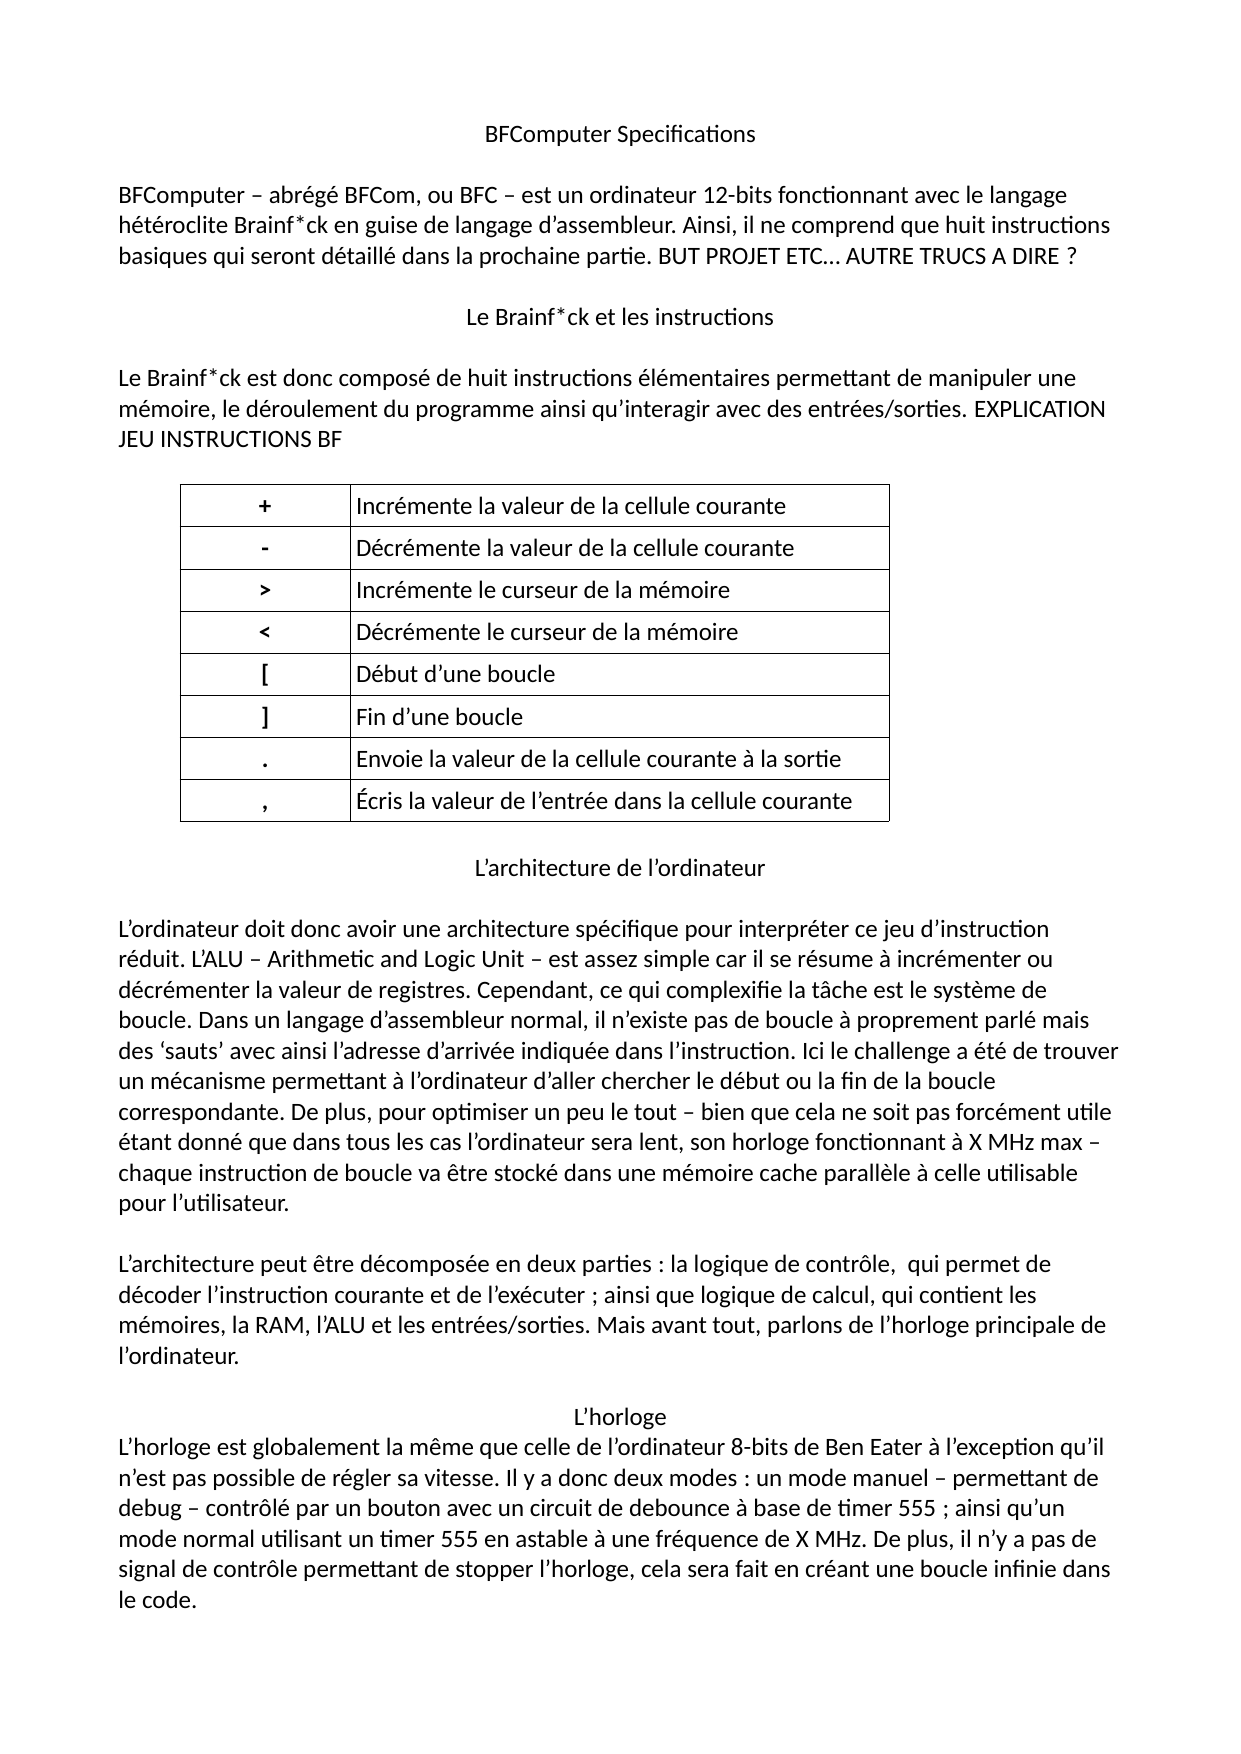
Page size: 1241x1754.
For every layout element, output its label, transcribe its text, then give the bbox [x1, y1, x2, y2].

text L’architecture peut être décomposée en deux parties : la logique de contrôle, qui permet de décoder l’instruction courante et de l’exécuter ; ainsi que logique de calcul, qui contient les mémoires, la RAM, l’ALU et les entrées/sorties. Mais avant tout, parlons de l’horloge principale de l’ordinateur. [118, 1248, 1122, 1371]
table_cell . [181, 738, 350, 779]
table_cell [ [181, 654, 350, 695]
text L’ordinateur doit donc avoir une architecture spécifique pour interpréter ce jeu d’instruction réduit. L’ALU – Arithmetic and Logic Unit – est assez simple car il se résume à incrémenter ou décrémenter la valeur de registres. Cependant, ce qui complexifie la tâche est le système de boucle. Dans un langage d’assembleur normal, il n’existe pas de boucle à proprement parlé mais des ‘sauts’ avec ainsi l’adresse d’arrivée indiquée dans l’instruction. Ici le challenge a été de trouver un mécanisme permettant à l’ordinateur d’aller chercher le début ou la fin de la boucle correspondante. De plus, pour optimiser un peu le tout – bien que cela ne soit pas forcément utile étant donné que dans tous les cas l’ordinateur sera lent, son horloge fonctionnant à X MHz max – chaque instruction de boucle va être stocké dans une mémoire cache parallèle à celle utilisable pour l’utilisateur. [118, 913, 1122, 1218]
text L’horloge [118, 1401, 1122, 1432]
table_cell Incrémente le curseur de la mémoire [351, 570, 889, 611]
table_cell Début d’une boucle [351, 654, 889, 695]
table_cell Décrémente le curseur de la mémoire [351, 612, 889, 653]
table_cell ] [181, 696, 350, 737]
table_cell Décrémente la valeur de la cellule courante [351, 527, 889, 568]
table_header Incrémente la valeur de la cellule courante [351, 485, 889, 526]
table_cell Envoie la valeur de la cellule courante à la sortie [351, 738, 889, 779]
text Le Brainf*ck est donc composé de huit instructions élémentaires permettant de manipuler une mémoire, le déroulement du programme ainsi qu’interagir avec des entrées/sorties. EXPLICATION JEU INSTRUCTIONS BF [118, 362, 1122, 454]
table_cell < [181, 612, 350, 653]
text BFComputer Specifications [118, 118, 1122, 149]
table_header + [181, 485, 350, 526]
table_cell , [181, 780, 350, 821]
text Le Brainf*ck et les instructions [118, 301, 1122, 332]
text L’architecture de l’ordinateur [118, 852, 1122, 882]
table_cell Écris la valeur de l’entrée dans la cellule courante [351, 780, 889, 821]
text BFComputer – abrégé BFCom, ou BFC – est un ordinateur 12-bits fonctionnant avec le langage hétéroclite Brainf*ck en guise de langage d’assembleur. Ainsi, il ne comprend que huit instructions basiques qui seront détaillé dans la prochaine partie. BUT PROJET ETC… AUTRE TRUCS A DIRE ? [118, 179, 1122, 271]
table_cell - [181, 527, 350, 568]
table_cell > [181, 570, 350, 611]
text L’horloge est globalement la même que celle de l’ordinateur 8-bits de Ben Eater à l’exception qu’il n’est pas possible de régler sa vitesse. Il y a donc deux modes : un mode manuel – permettant de debug – contrôlé par un bouton avec un circuit de debounce à base de timer 555 ; ainsi qu’un mode normal utilisant un timer 555 en astable à une fréquence de X MHz. De plus, il n’y a pas de signal de contrôle permettant de stopper l’horloge, cela sera fait en créant une boucle infinie dans le code. [118, 1432, 1122, 1615]
table_cell Fin d’une boucle [351, 696, 889, 737]
